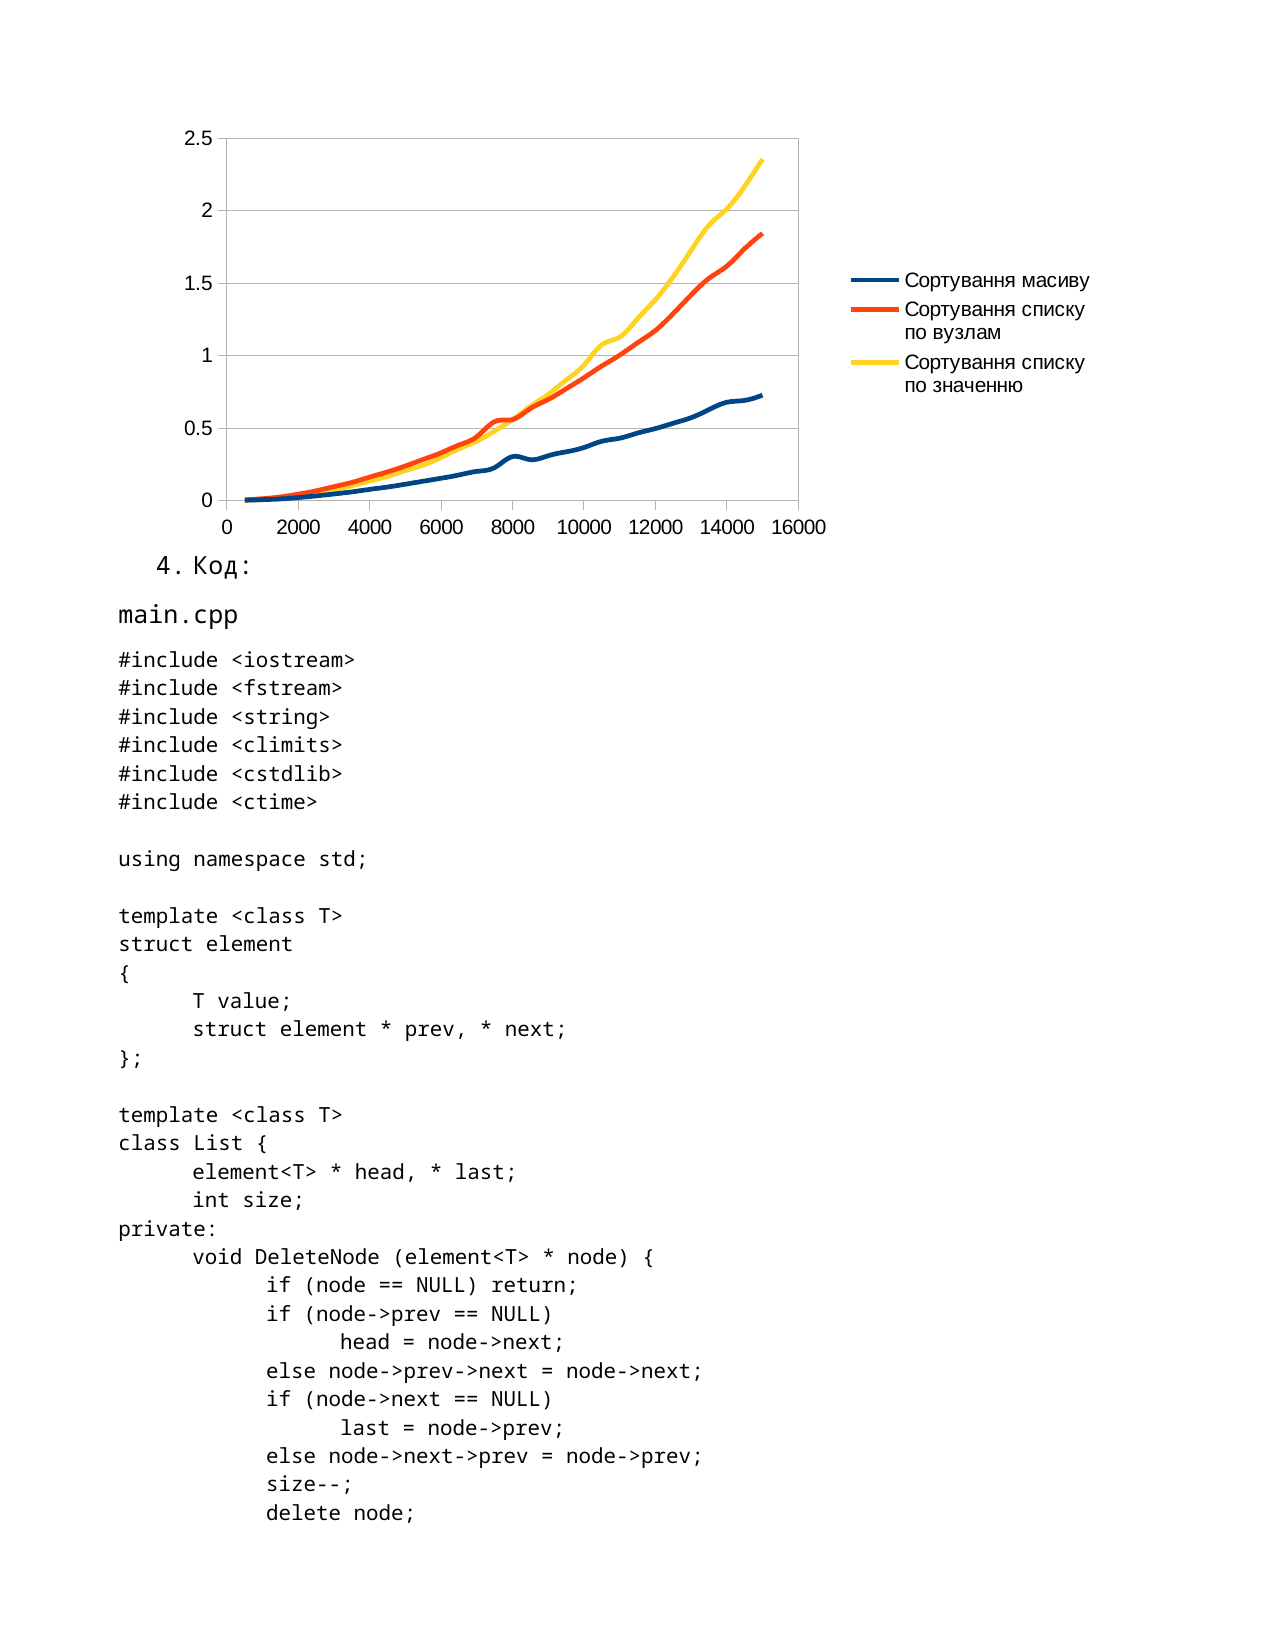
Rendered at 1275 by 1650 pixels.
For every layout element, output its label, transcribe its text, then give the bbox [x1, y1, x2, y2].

text if (node->next == NULL) [118, 1384, 1157, 1413]
text using namespace std; [118, 844, 1157, 872]
text element<T> * head, * last; [118, 1157, 1157, 1185]
list Код: [156, 118, 1157, 582]
text #include <climits> [118, 730, 1157, 759]
text last = node->prev; [118, 1413, 1157, 1441]
text void DeleteNode (element<T> * node) { [118, 1242, 1157, 1271]
text struct element * prev, * next; [118, 1014, 1157, 1043]
text #include <ctime> [118, 787, 1157, 816]
text T value; [118, 986, 1157, 1014]
text int size; [118, 1185, 1157, 1214]
text if (node->prev == NULL) [118, 1299, 1157, 1327]
text head = node->next; [118, 1327, 1157, 1356]
text #include <fstream> [118, 673, 1157, 702]
text private: [118, 1214, 1157, 1242]
text delete node; [118, 1498, 1157, 1526]
text else node->prev->next = node->next; [118, 1356, 1157, 1384]
text class List { [118, 1128, 1157, 1157]
text else node->next->prev = node->prev; [118, 1441, 1157, 1469]
text #include <cstdlib> [118, 759, 1157, 787]
text #include <string> [118, 702, 1157, 730]
text template <class T> [118, 901, 1157, 929]
list main.cpp [118, 596, 1157, 630]
text { [118, 958, 1157, 986]
text }; [118, 1043, 1157, 1071]
text #include <iostream> [118, 645, 1157, 673]
text template <class T> [118, 1100, 1157, 1128]
text size--; [118, 1469, 1157, 1498]
text if (node == NULL) return; [118, 1271, 1157, 1299]
text struct element [118, 929, 1157, 958]
